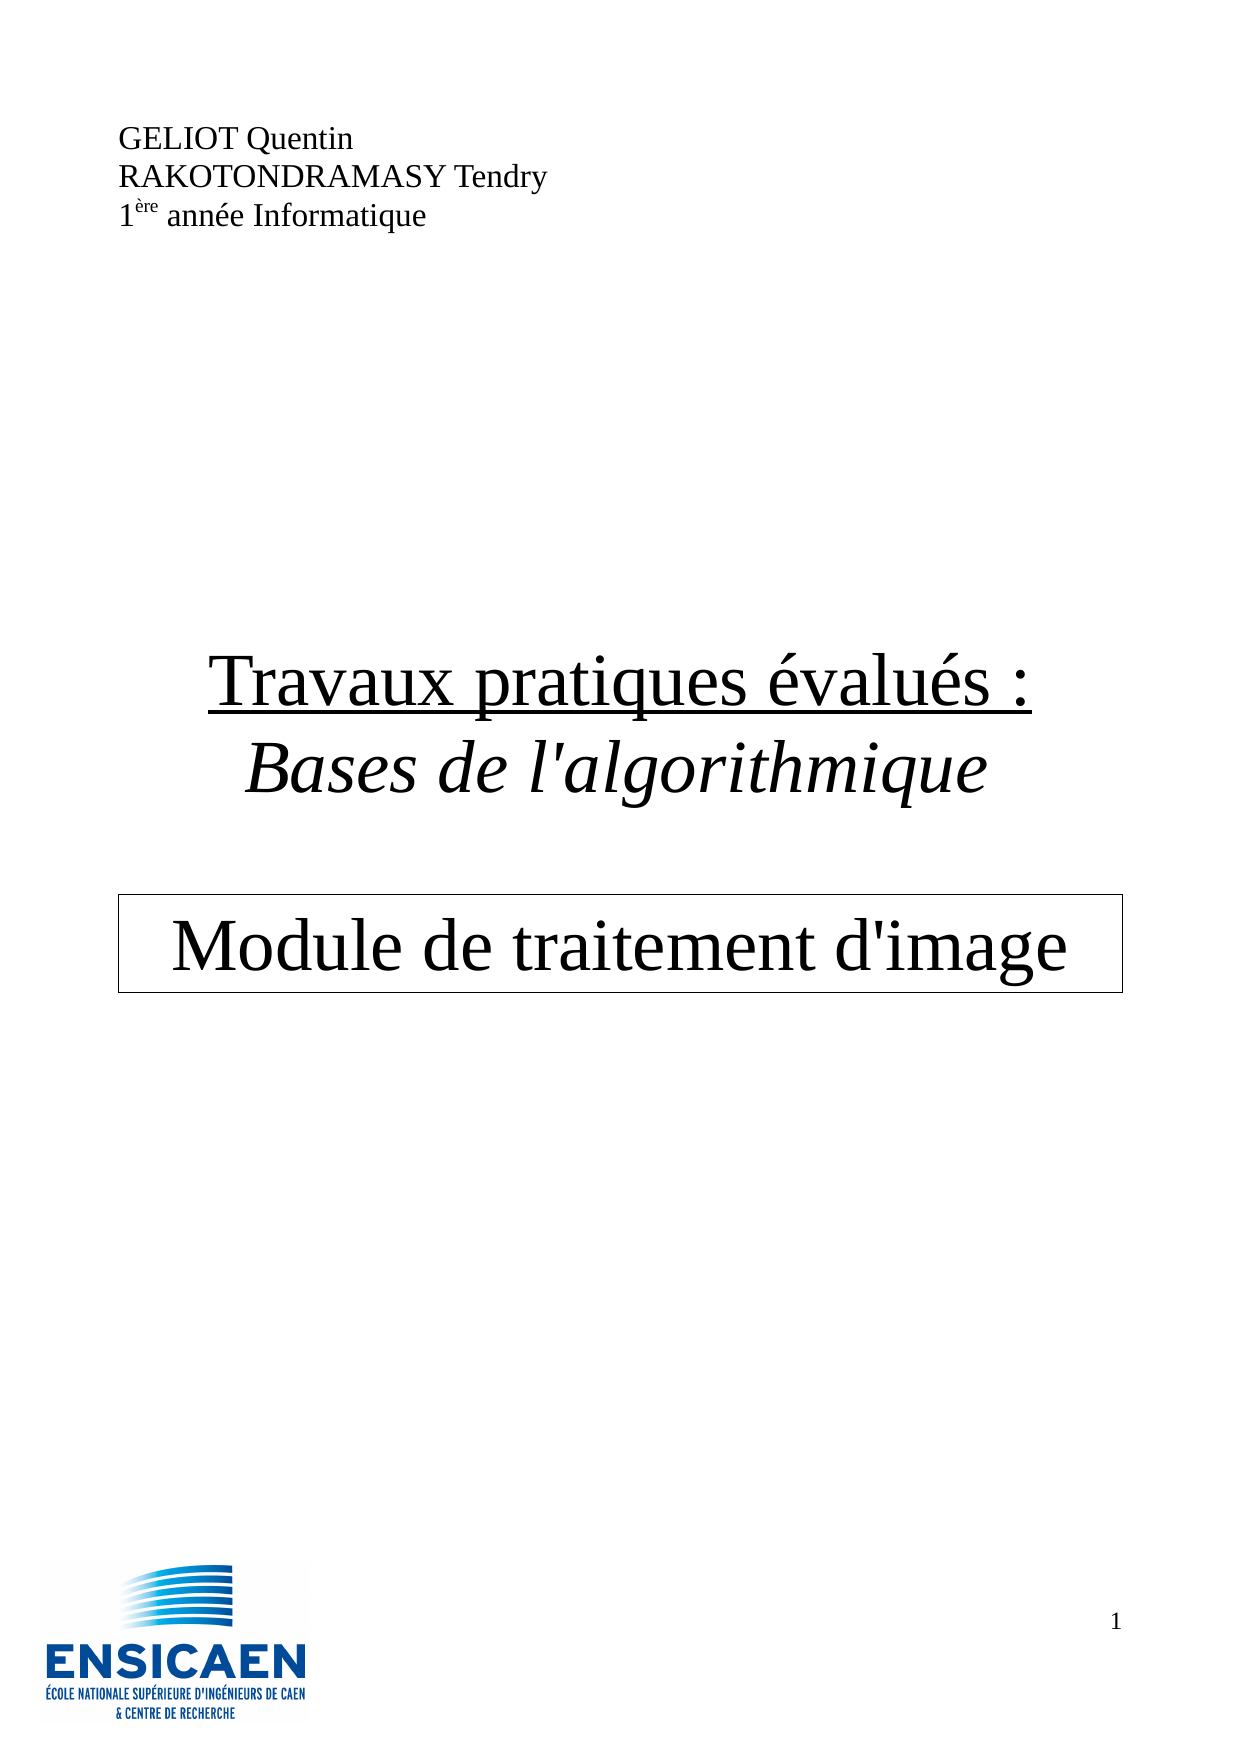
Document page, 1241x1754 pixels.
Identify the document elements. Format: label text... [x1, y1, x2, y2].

picture [40, 1562, 311, 1723]
table_header Module de traitement d'image [119, 895, 1122, 992]
text 1ère année Informatique [118, 195, 1122, 233]
text RAKOTONDRAMASY Tendry [118, 156, 1122, 195]
text GELIOT Quentin [118, 118, 1122, 156]
text Travaux pratiques évalués : Bases de l'algorithmique [118, 636, 1122, 808]
